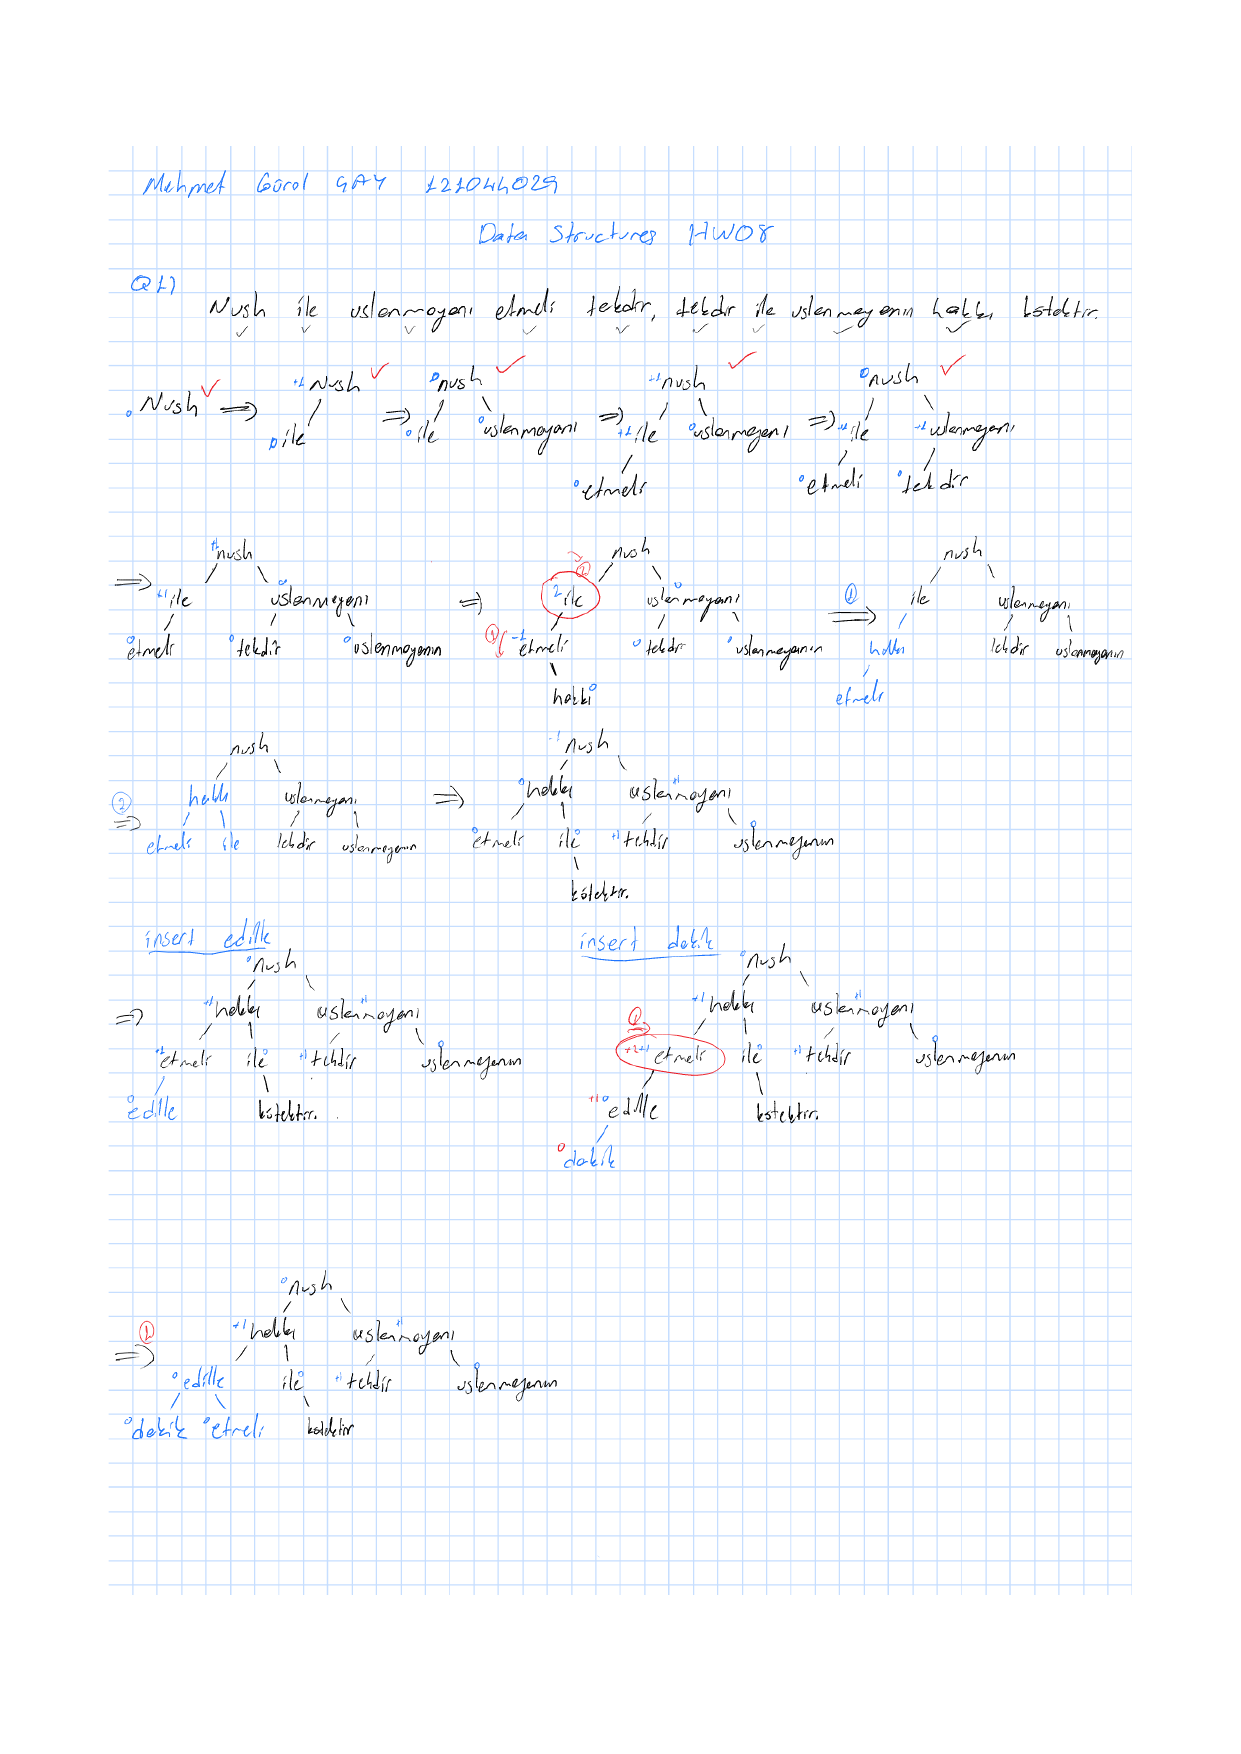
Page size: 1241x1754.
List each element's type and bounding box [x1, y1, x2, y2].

picture [108, 146, 1132, 1595]
